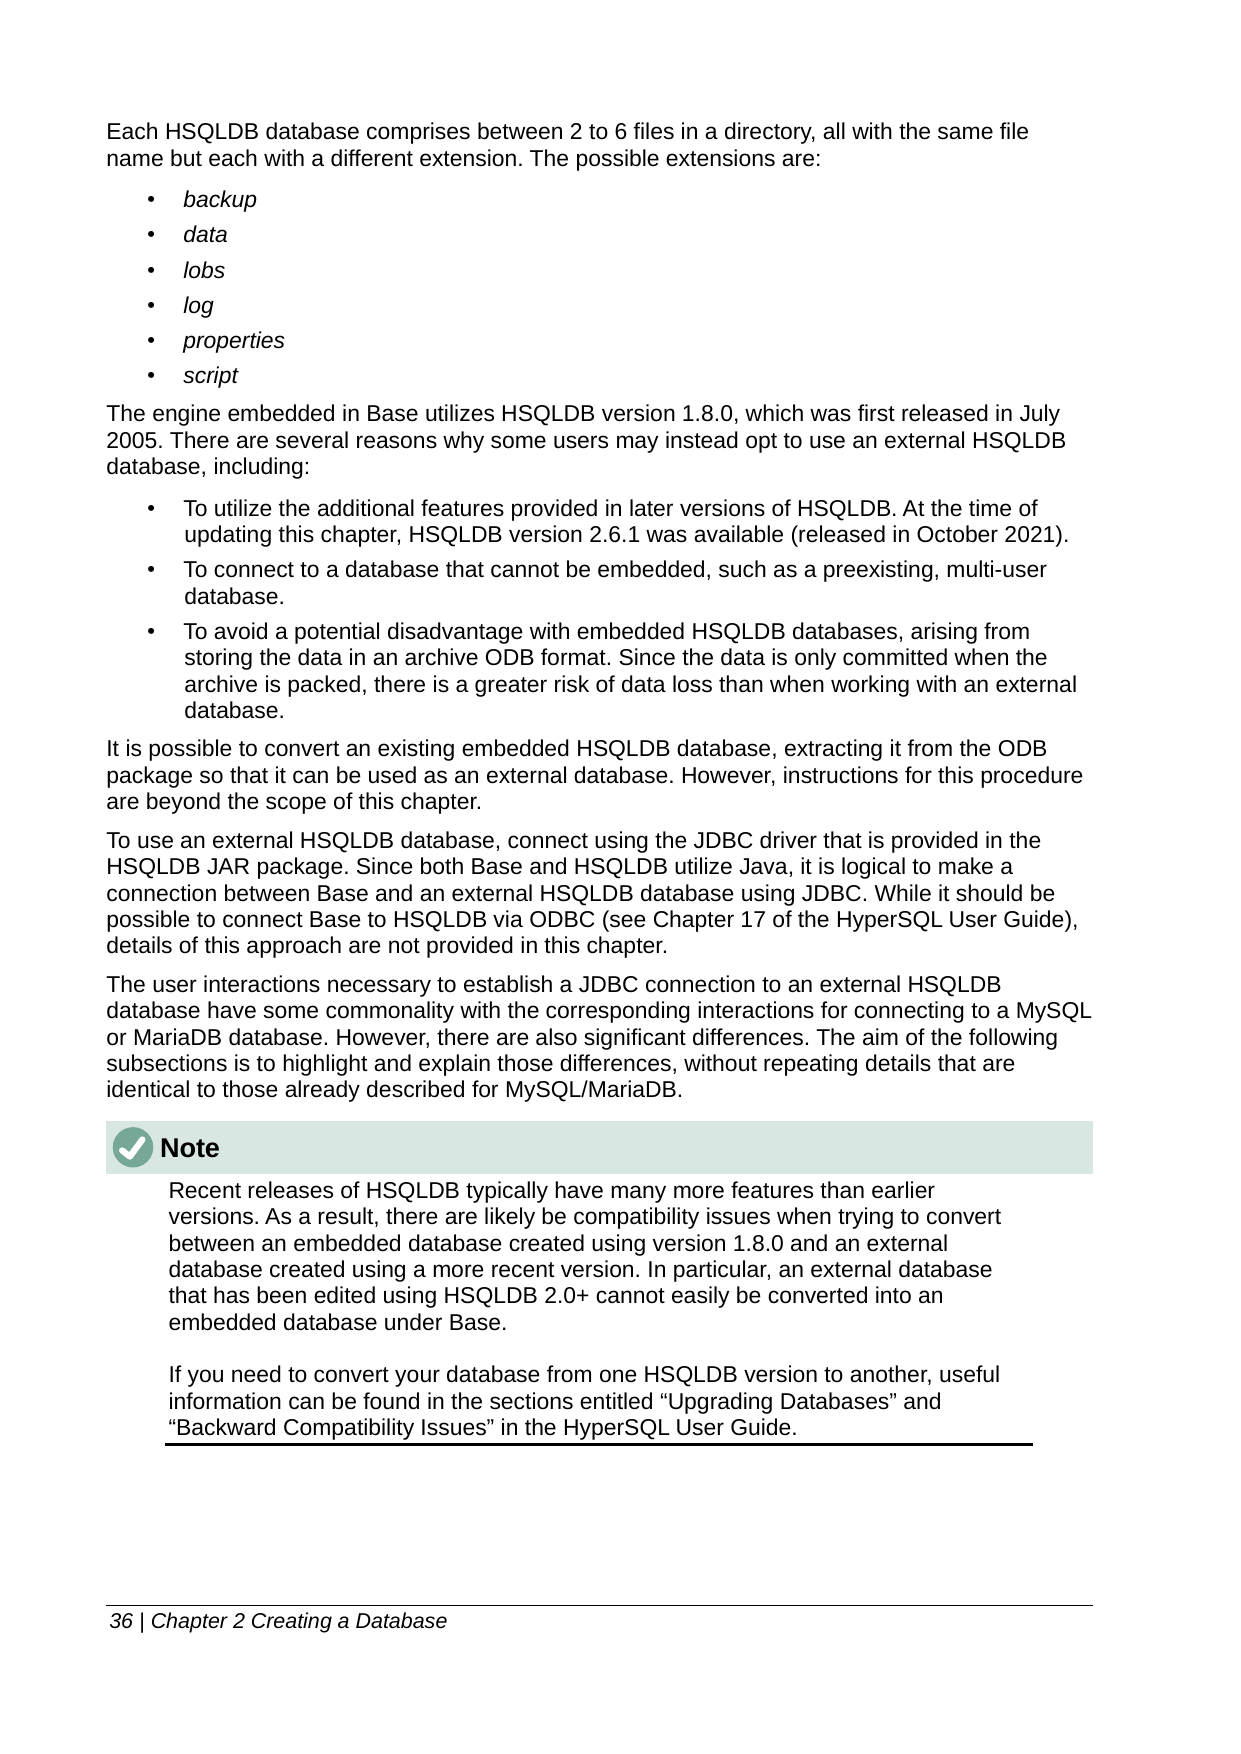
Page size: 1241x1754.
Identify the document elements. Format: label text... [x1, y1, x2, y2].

list data [144, 218, 1093, 248]
list properties [144, 324, 1093, 353]
text Each HSQLDB database comprises between 2 to 6 files in a directory, all with the same file name but each with a different extension. The possible extensions are: [106, 118, 1093, 171]
list backup [144, 183, 1093, 213]
text The engine embedded in Base utilizes HSQLDB version 1.8.0, which was first released in July 2005. There are several reasons why some users may instead opt to use an external HSQLDB database, including: [106, 400, 1093, 479]
list To connect to a database that cannot be embedded, such as a preexisting, multi-user database. [144, 553, 1093, 609]
text Recent releases of HSQLDB typically have many more features than earlier versions. As a result, there are likely be compatibility issues when trying to convert between an embedded database created using version 1.8.0 and an external database created using a more recent version. In particular, an external database that has been edited using HSQLDB 2.0+ cannot easily be converted into an embedded database under Base. If you need to convert your database from one HSQLDB version to another, useful information can be found in the sections entitled “Upgrading Databases” and “Backward Compatibility Issues” in the HyperSQL User Guide. [165, 1174, 1033, 1443]
list lobs [144, 254, 1093, 283]
list To utilize the additional features provided in later versions of HSQLDB. At the time of updating this chapter, HSQLDB version 2.6.1 was available (released in October 2021). [144, 492, 1093, 548]
text To use an external HSQLDB database, connect using the JDBC driver that is provided in the HSQLDB JAR package. Since both Base and HSQLDB utilize Java, it is logical to make a connection between Base and an external HSQLDB database using JDBC. While it should be possible to connect Base to HSQLDB via ODBC (see Chapter 17 of the HyperSQL User Guide), details of this approach are not provided in this chapter. [106, 827, 1093, 958]
text It is possible to convert an existing embedded HSQLDB database, extracting it from the ODB package so that it can be used as an external database. However, instructions for this procedure are beyond the scope of this chapter. [106, 735, 1093, 814]
list script [144, 359, 1093, 392]
list To avoid a potential disadvantage with embedded HSQLDB databases, arising from storing the data in an archive ODB format. Since the data is only committed when the archive is packed, there is a greater risk of data loss than when working with an external database. [144, 615, 1093, 726]
subtitle Note [106, 1121, 1093, 1174]
list log [144, 289, 1093, 318]
text The user interactions necessary to establish a JDBC connection to an external HSQLDB database have some commonality with the corresponding interactions for connecting to a MySQL or MariaDB database. However, there are also significant differences. The aim of the following subsections is to highlight and explain those differences, without repeating details that are identical to those already described for MySQL/MariaDB. [106, 971, 1093, 1103]
